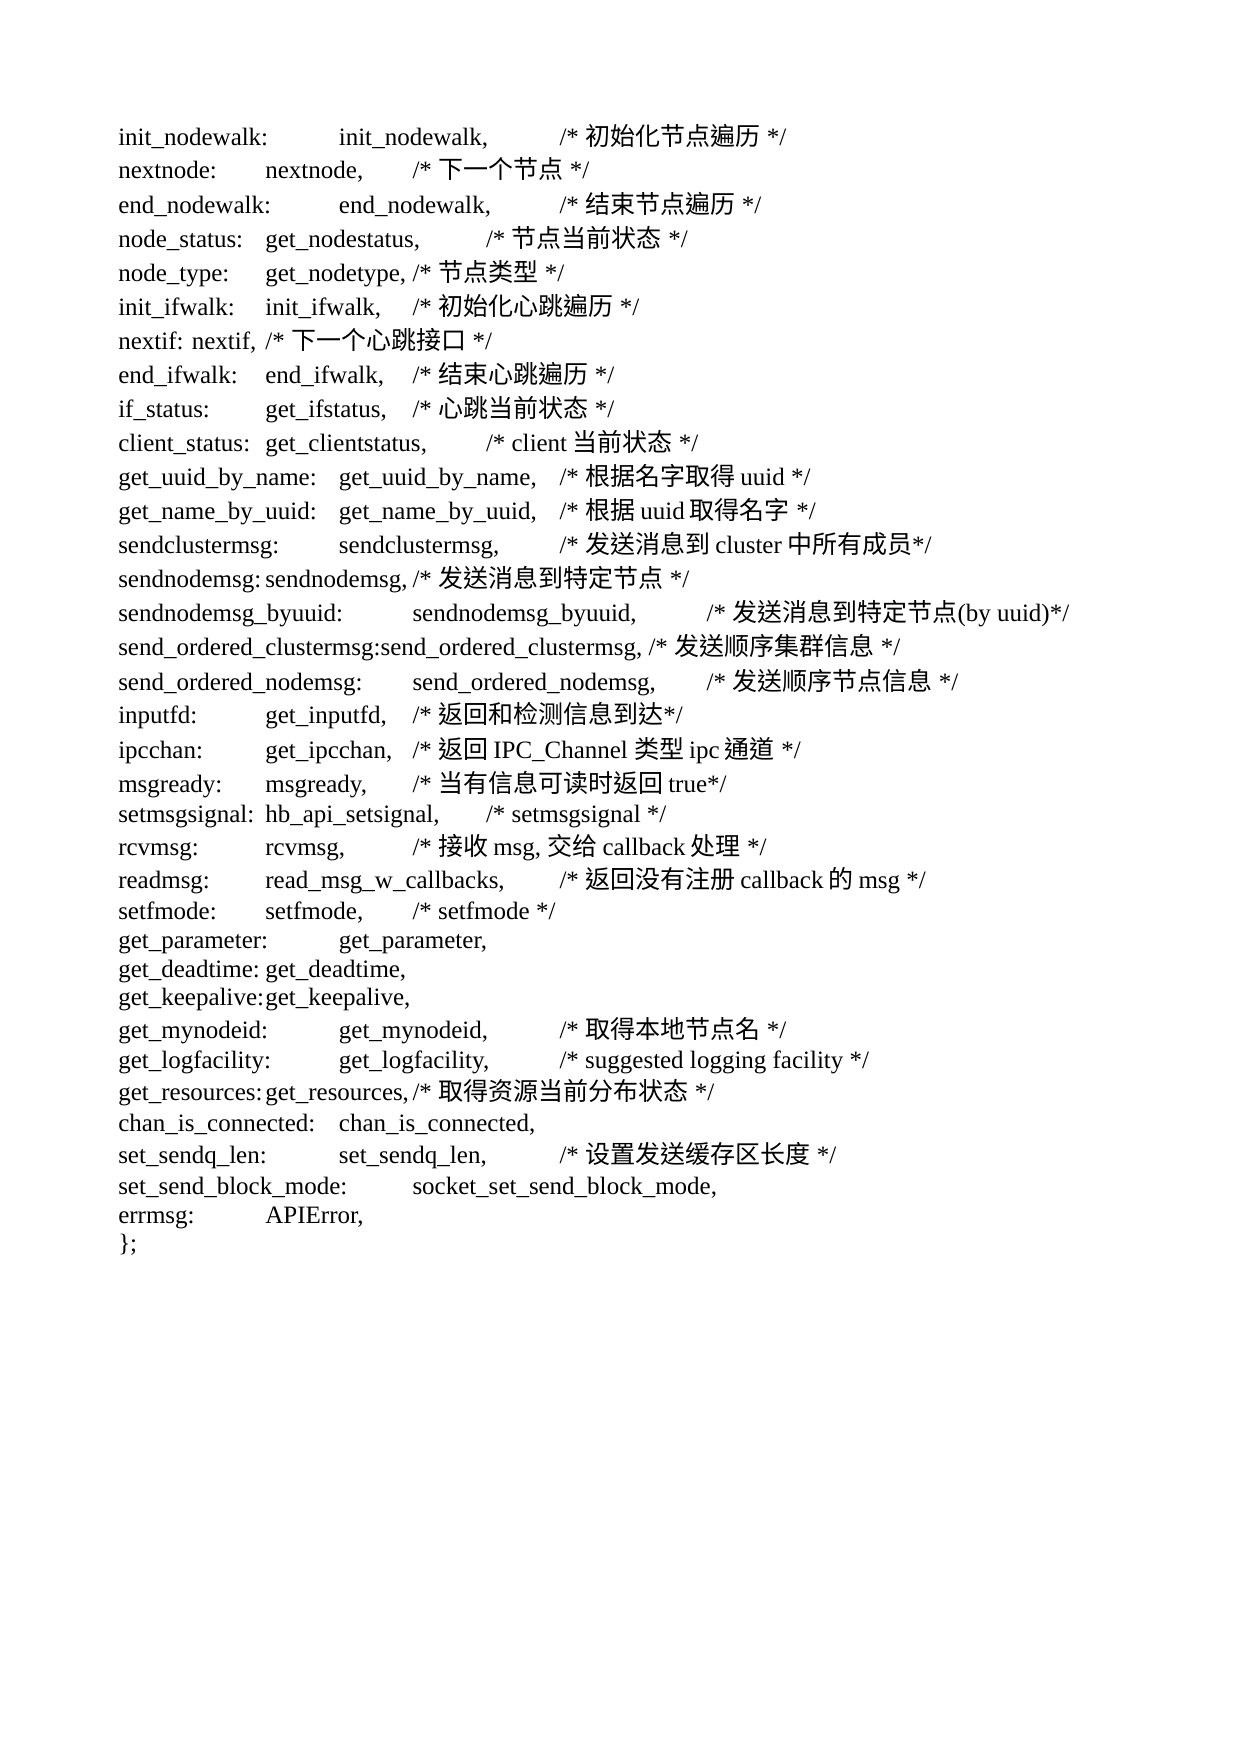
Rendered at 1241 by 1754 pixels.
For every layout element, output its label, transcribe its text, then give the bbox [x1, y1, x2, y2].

text get_deadtime: get_deadtime, [118, 954, 1122, 982]
text set_send_block_mode: socket_set_send_block_mode, [118, 1171, 1122, 1200]
text init_nodewalk: init_nodewalk, /* 初始化节点遍历 */ [118, 118, 1122, 152]
text readmsg: read_msg_w_callbacks, /* 返回没有注册callback的msg */ [118, 862, 1122, 896]
text rcvmsg: rcvmsg, /* 接收msg, 交给callback处理 */ [118, 828, 1122, 862]
text }; [118, 1228, 1122, 1257]
text get_parameter: get_parameter, [118, 925, 1122, 954]
text get_mynodeid: get_mynodeid, /* 取得本地节点名 */ [118, 1011, 1122, 1045]
text inputfd: get_inputfd, /* 返回和检测信息到达*/ [118, 697, 1122, 731]
text init_ifwalk: init_ifwalk, /* 初始化心跳遍历 */ [118, 288, 1122, 322]
text msgready: msgready, /* 当有信息可读时返回true*/ [118, 765, 1122, 799]
text get_uuid_by_name: get_uuid_by_name, /* 根据名字取得uuid */ [118, 459, 1122, 493]
text get_logfacility: get_logfacility, /* suggested logging facility */ [118, 1045, 1122, 1074]
text nextif: nextif, /* 下一个心跳接口 */ [118, 322, 1122, 357]
text errmsg: APIError, [118, 1200, 1122, 1228]
text sendclustermsg: sendclustermsg, /* 发送消息到cluster中所有成员*/ [118, 527, 1122, 561]
text get_resources: get_resources, /* 取得资源当前分布状态 */ [118, 1074, 1122, 1108]
text sendnodemsg: sendnodemsg, /* 发送消息到特定节点 */ [118, 561, 1122, 595]
text setmsgsignal: hb_api_setsignal, /* setmsgsignal */ [118, 799, 1122, 828]
text send_ordered_nodemsg: send_ordered_nodemsg, /* 发送顺序节点信息 */ [118, 663, 1122, 697]
text node_type: get_nodetype, /* 节点类型 */ [118, 254, 1122, 288]
text send_ordered_clustermsg:send_ordered_clustermsg, /* 发送顺序集群信息 */ [118, 629, 1122, 663]
text ipcchan: get_ipcchan, /* 返回IPC_Channel 类型ipc通道 */ [118, 731, 1122, 765]
text setfmode: setfmode, /* setfmode */ [118, 896, 1122, 925]
text get_keepalive: get_keepalive, [118, 982, 1122, 1011]
text client_status: get_clientstatus, /* client当前状态 */ [118, 425, 1122, 459]
text get_name_by_uuid: get_name_by_uuid, /* 根据uuid取得名字 */ [118, 493, 1122, 527]
text chan_is_connected: chan_is_connected, [118, 1108, 1122, 1137]
text sendnodemsg_byuuid: sendnodemsg_byuuid, /* 发送消息到特定节点(by uuid)*/ [118, 595, 1122, 629]
text end_ifwalk: end_ifwalk, /* 结束心跳遍历 */ [118, 357, 1122, 391]
text if_status: get_ifstatus, /* 心跳当前状态 */ [118, 391, 1122, 425]
text set_sendq_len: set_sendq_len, /* 设置发送缓存区长度 */ [118, 1137, 1122, 1171]
text node_status: get_nodestatus, /* 节点当前状态 */ [118, 220, 1122, 254]
text end_nodewalk: end_nodewalk, /* 结束节点遍历 */ [118, 186, 1122, 220]
text nextnode: nextnode, /* 下一个节点 */ [118, 152, 1122, 186]
